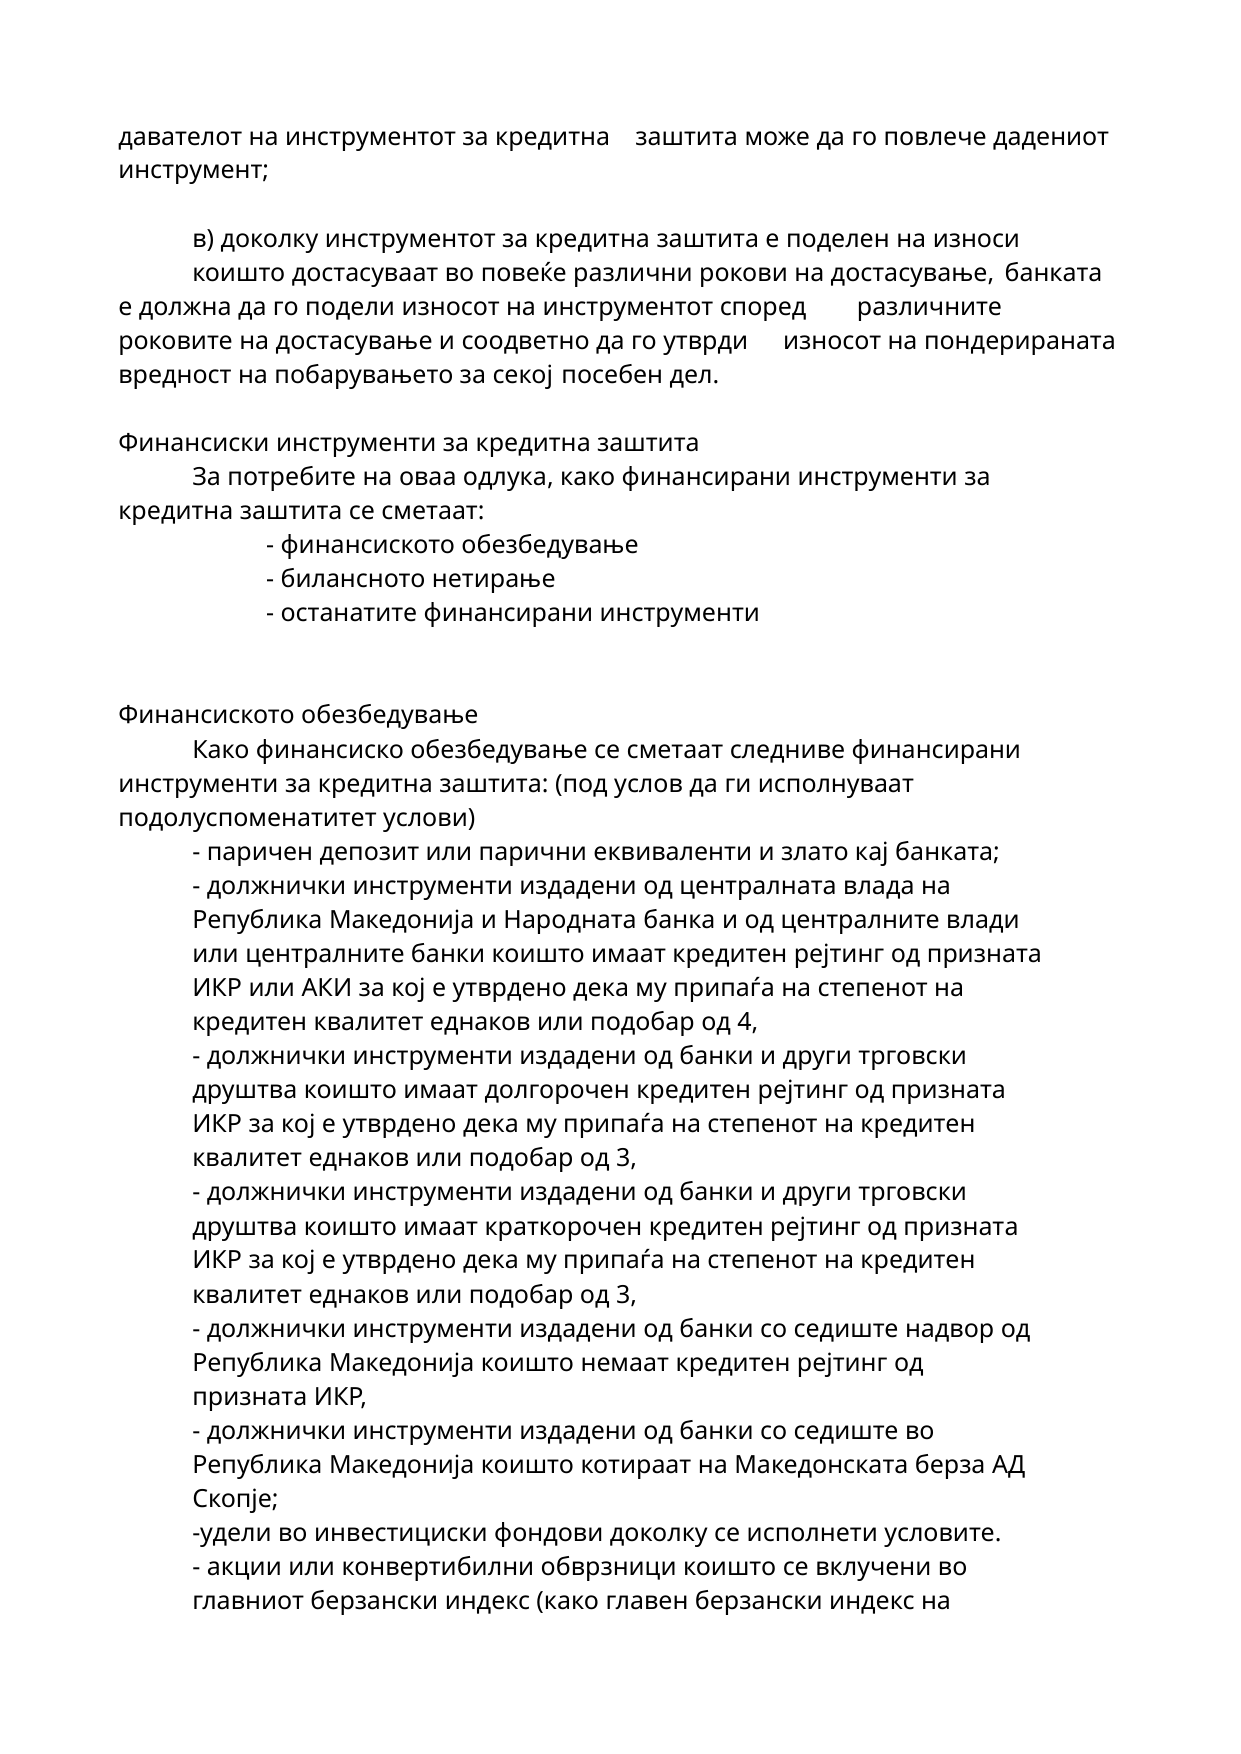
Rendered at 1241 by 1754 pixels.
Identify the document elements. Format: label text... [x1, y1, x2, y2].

text - паричен депозит или парични еквиваленти и злато кај банката; [118, 833, 1122, 867]
text -удели во инвестициски фондови доколку се исполнети условите. [118, 1515, 1122, 1549]
text давателот на инструментот за кредитна заштита може да го повлече дадениот инструмент; [118, 118, 1122, 186]
text главниот берзански индекс (како главен берзански индекс на [118, 1583, 1122, 1617]
text Финансиското обезбедување [118, 697, 1122, 731]
text квалитет еднаков или подобар од 3, [118, 1276, 1122, 1310]
text призната ИКР, [118, 1378, 1122, 1412]
text За потребите на оваа одлука, како финансирани инструменти за [118, 459, 1122, 493]
text - останатите финансирани инструменти [118, 595, 1122, 629]
text - финансиското обезбедување [118, 527, 1122, 561]
text - должнички инструменти издадени од банки и други трговски [118, 1174, 1122, 1208]
text ИКР за кој е утврдено дека му припаѓа на степенот на кредитен [118, 1106, 1122, 1140]
text - должнички инструменти издадени од банки со седиште во [118, 1412, 1122, 1447]
text ИКР за кој е утврдено дека му припаѓа на степенот на кредитен [118, 1242, 1122, 1276]
text кредитна заштита се сметаат: [118, 493, 1122, 527]
text Како финансиско обезбедување се сметаат следниве финансирани [118, 731, 1122, 765]
text или централните банки коишто имаат кредитен рејтинг од призната [118, 936, 1122, 970]
text - акции или конвертибилни обврзници коишто се вклучени во [118, 1549, 1122, 1583]
text - должнички инструменти издадени од банки со седиште надвор од [118, 1310, 1122, 1344]
text Финансиски инструменти за кредитна заштита [118, 425, 1122, 459]
text кредитен квалитет еднаков или подобар од 4, [118, 1004, 1122, 1038]
text инструменти за кредитна заштита: (под услов да ги исполнуваат подолуспоменатитет услови) [118, 765, 1122, 833]
text - должнички инструменти издадени од банки и други трговски [118, 1038, 1122, 1072]
text - должнички инструменти издадени од централната влада на [118, 867, 1122, 902]
text Скопје; [118, 1481, 1122, 1515]
text Република Македонија коишто котираат на Македонската берза АД [118, 1447, 1122, 1481]
text - билансното нетирање [118, 561, 1122, 595]
text Република Македонија коишто немаат кредитен рејтинг од [118, 1344, 1122, 1378]
text друштва коишто имаат краткорочен кредитен рејтинг од призната [118, 1208, 1122, 1242]
text Република Македонија и Народната банка и од централните влади [118, 902, 1122, 936]
text в) доколку инструментот за кредитна заштита е поделен на износи коишто достасуваат во повеќе различни рокови на достасување, банката е должна да го подели износот на инструментот според различните роковите на достасување и соодветно да го утврди износот на пондерираната вредност на побарувањето за секој посебен дел. [118, 220, 1122, 391]
text друштва коишто имаат долгорочен кредитен рејтинг од призната [118, 1072, 1122, 1106]
text квалитет еднаков или подобар од 3, [118, 1140, 1122, 1174]
text ИКР или АКИ за кој е утврдено дека му припаѓа на степенот на [118, 970, 1122, 1004]
